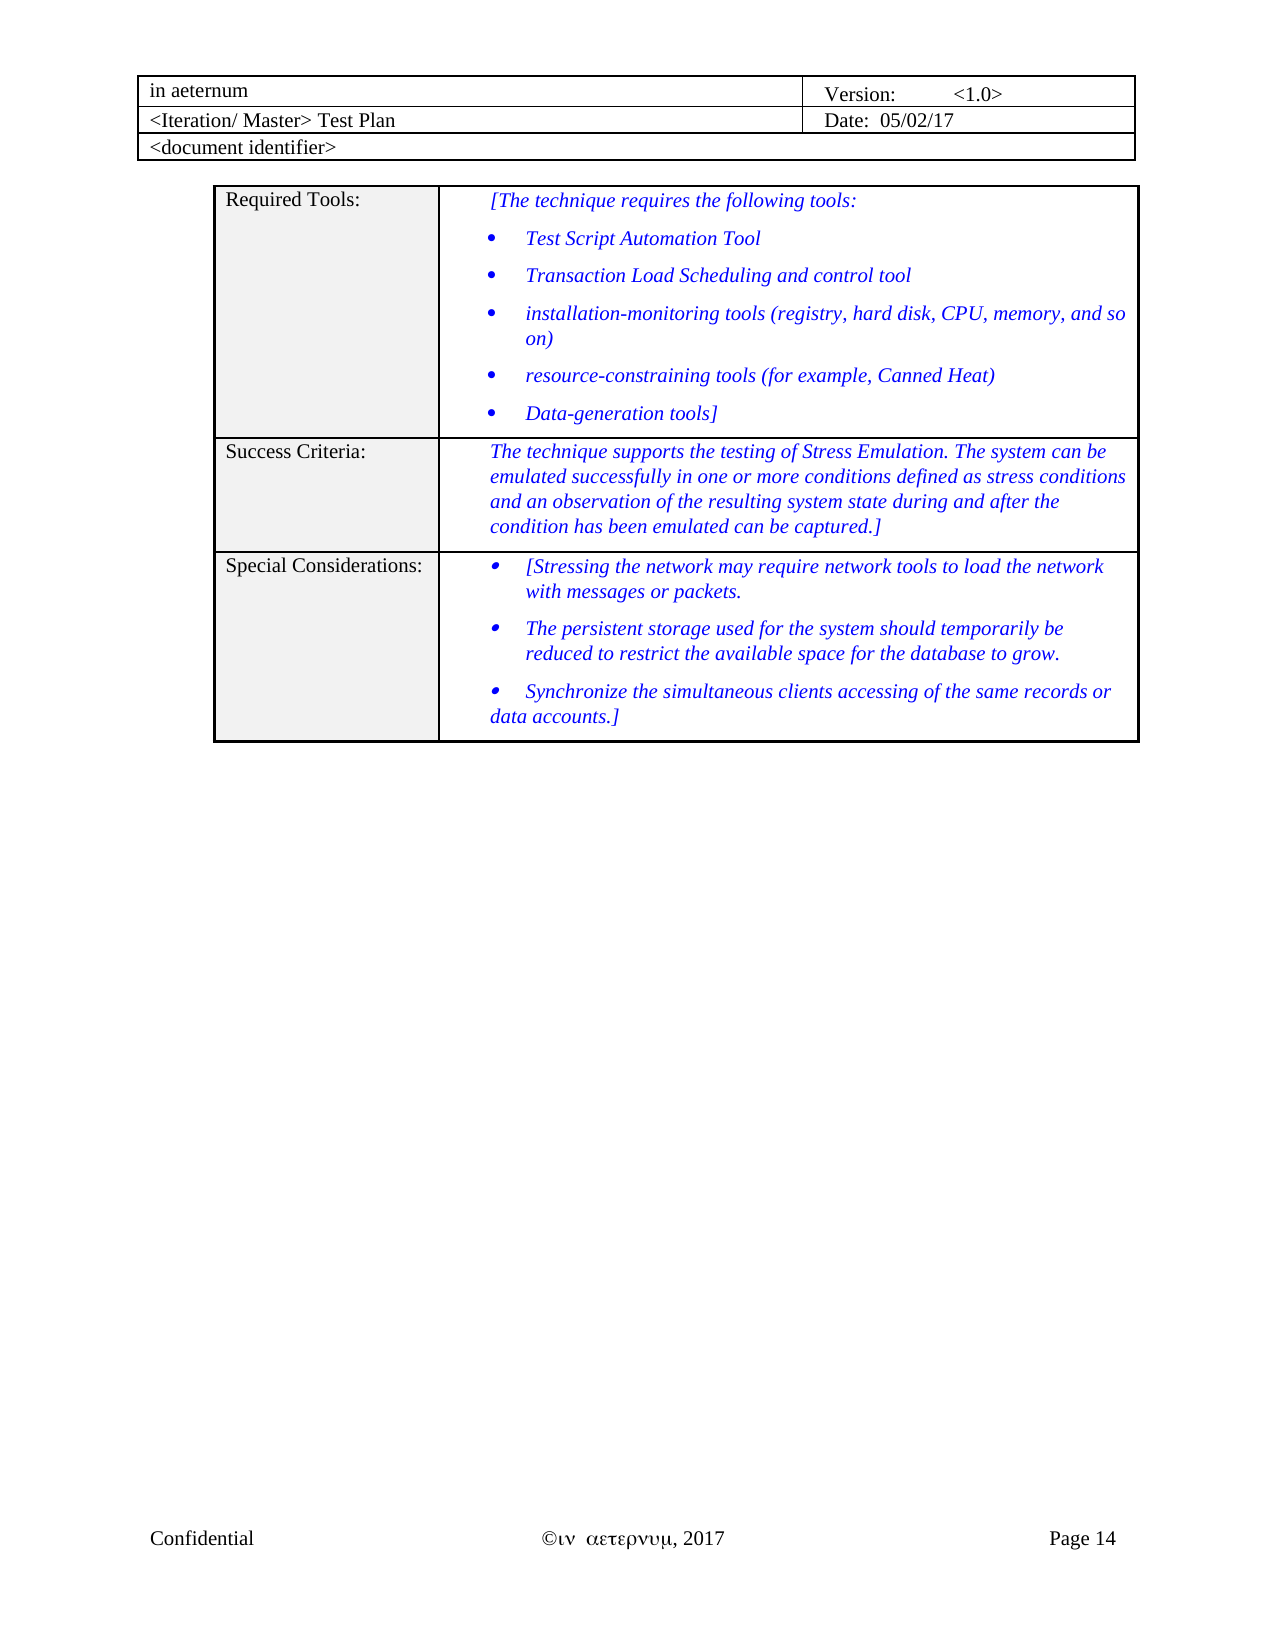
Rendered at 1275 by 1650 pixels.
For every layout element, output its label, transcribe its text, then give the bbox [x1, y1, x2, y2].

table_cell Success Criteria: [216, 439, 438, 551]
table_cell [The technique requires the following tools: Test Script Automation Tool Transaction Load Scheduling and control tool installation-monitoring tools (registry, hard disk, CPU, memory, and so on) resource-constraining tools (for example, Canned Heat) Data-generation tools] [440, 187, 1137, 437]
table_cell Required Tools: [216, 187, 438, 437]
table_cell The technique supports the testing of Stress Emulation. The system can be emulated successfully in one or more conditions defined as stress conditions and an observation of the resulting system state during and after the condition has been emulated can be captured.] [440, 439, 1137, 551]
table_cell  [Stressing the network may require network tools to load the network with messages or packets.  The persistent storage used for the system should temporarily be reduced to restrict the available space for the database to grow.  Synchronize the simultaneous clients accessing of the same records or data accounts.] [440, 553, 1137, 740]
table_cell Special Considerations: [216, 553, 438, 740]
